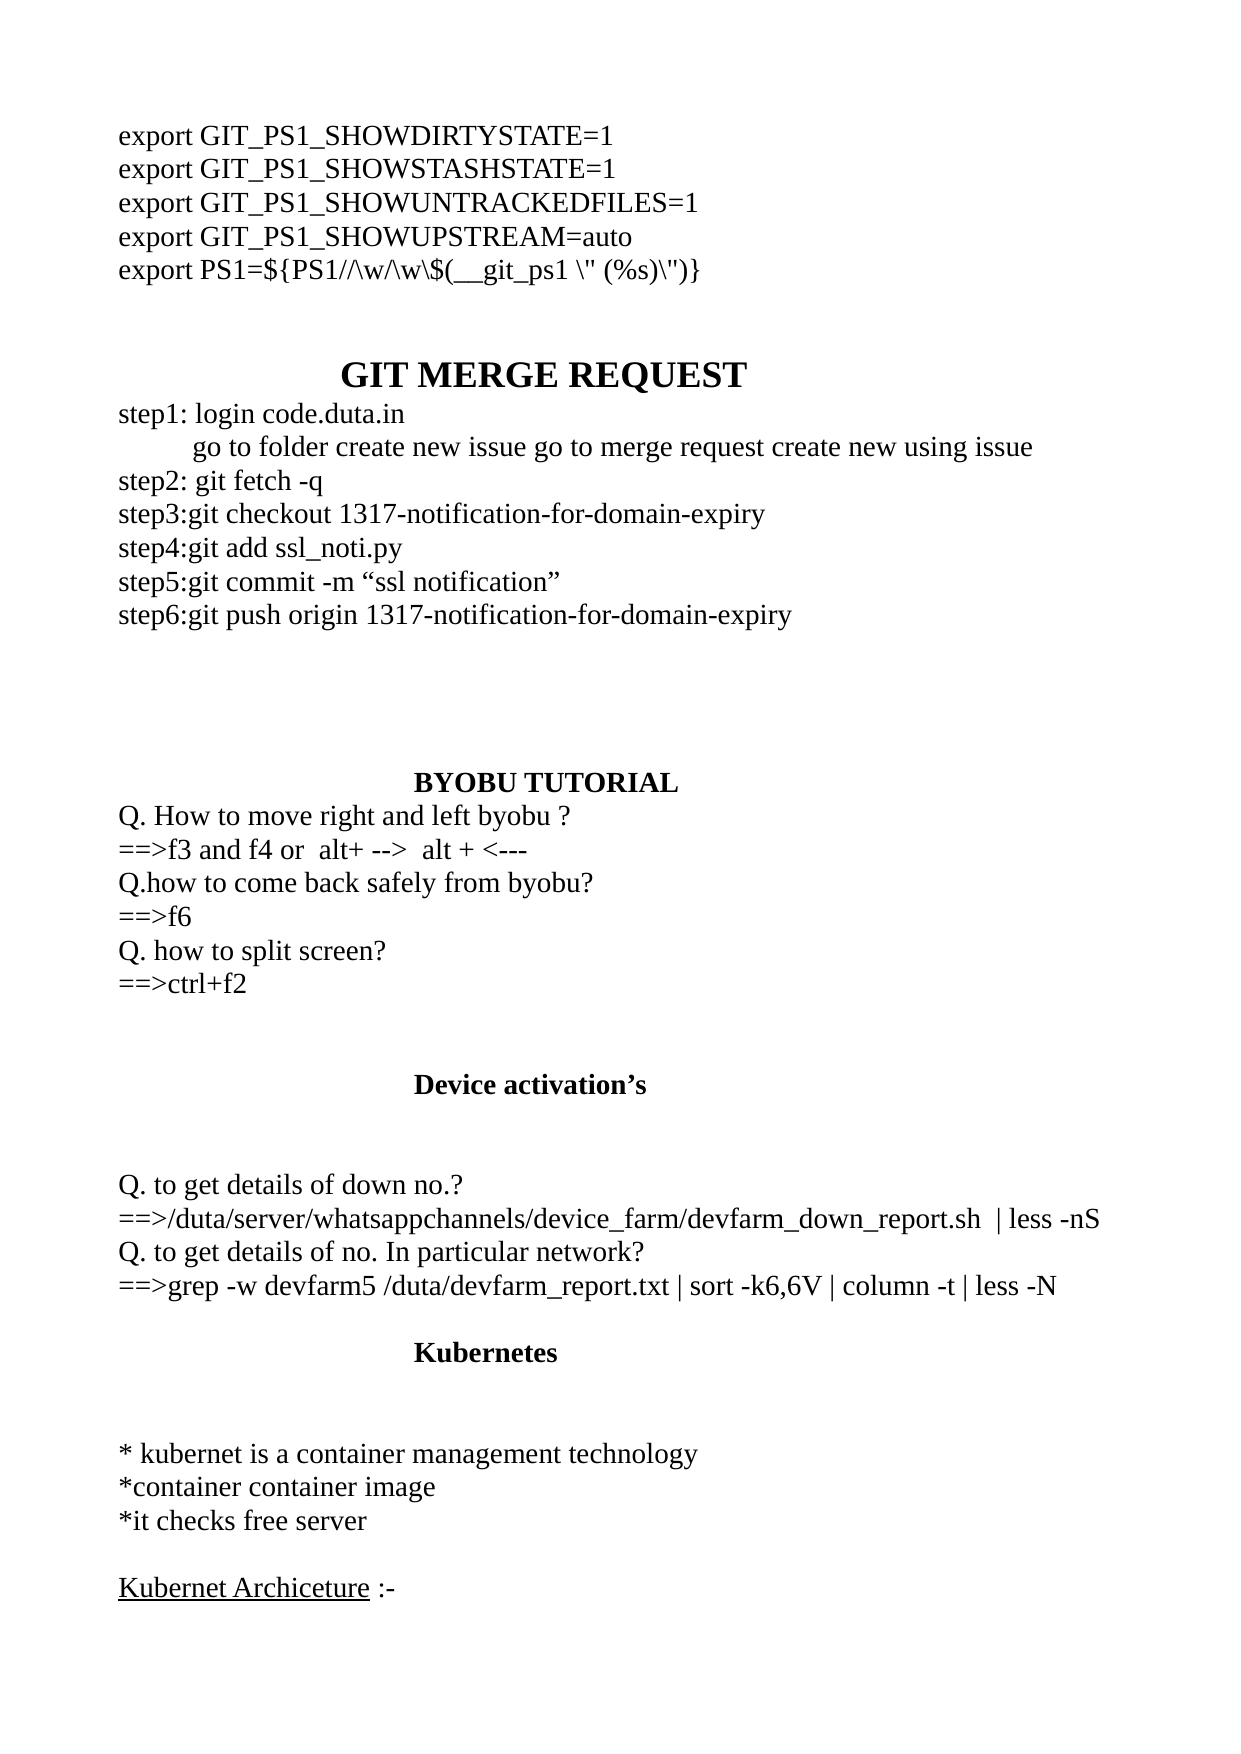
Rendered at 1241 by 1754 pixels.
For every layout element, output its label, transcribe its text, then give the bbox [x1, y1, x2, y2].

text Kubernet Archiceture :- [118, 1570, 1122, 1603]
text step1: login code.duta.in [118, 396, 1122, 429]
text ==>f6 [118, 899, 1122, 933]
text go to folder create new issue go to merge request create new using issue [118, 429, 1122, 463]
text step3:git checkout 1317-notification-for-domain-expiry [118, 497, 1122, 530]
text ==>ctrl+f2 [118, 966, 1122, 1000]
text ==>grep -w devfarm5 /duta/devfarm_report.txt | sort -k6,6V | column -t | less -N [118, 1268, 1122, 1302]
text Q. how to split screen? [118, 933, 1122, 966]
text BYOBU TUTORIAL [118, 765, 1122, 798]
text Q.how to come back safely from byobu? [118, 866, 1122, 899]
text GIT MERGE REQUEST [118, 353, 1122, 396]
text * kubernet is a container management technology [118, 1436, 1122, 1469]
text Q. to get details of no. In particular network? [118, 1234, 1122, 1268]
text Device activation’s [118, 1067, 1122, 1100]
text ==>f3 and f4 or alt+ --> alt + <--- [118, 832, 1122, 866]
text ==>/duta/server/whatsappchannels/device_farm/devfarm_down_report.sh | less -nS [118, 1201, 1122, 1234]
text export GIT_PS1_SHOWDIRTYSTATE=1 [118, 118, 1122, 152]
text step2: git fetch -q [118, 463, 1122, 497]
text *container container image [118, 1469, 1122, 1503]
text step4:git add ssl_noti.py [118, 530, 1122, 564]
text export GIT_PS1_SHOWSTASHSTATE=1 [118, 152, 1122, 185]
text Kubernetes [118, 1335, 1122, 1369]
text step5:git commit -m “ssl notification” [118, 564, 1122, 597]
text Q. to get details of down no.? [118, 1167, 1122, 1201]
text *it checks free server [118, 1503, 1122, 1536]
text step6:git push origin 1317-notification-for-domain-expiry [118, 597, 1122, 631]
text export GIT_PS1_SHOWUNTRACKEDFILES=1 [118, 185, 1122, 219]
text export PS1=${PS1//\w/\w\$(__git_ps1 \" (%s)\")} [118, 252, 1122, 286]
text export GIT_PS1_SHOWUPSTREAM=auto [118, 219, 1122, 252]
text Q. How to move right and left byobu ? [118, 798, 1122, 832]
